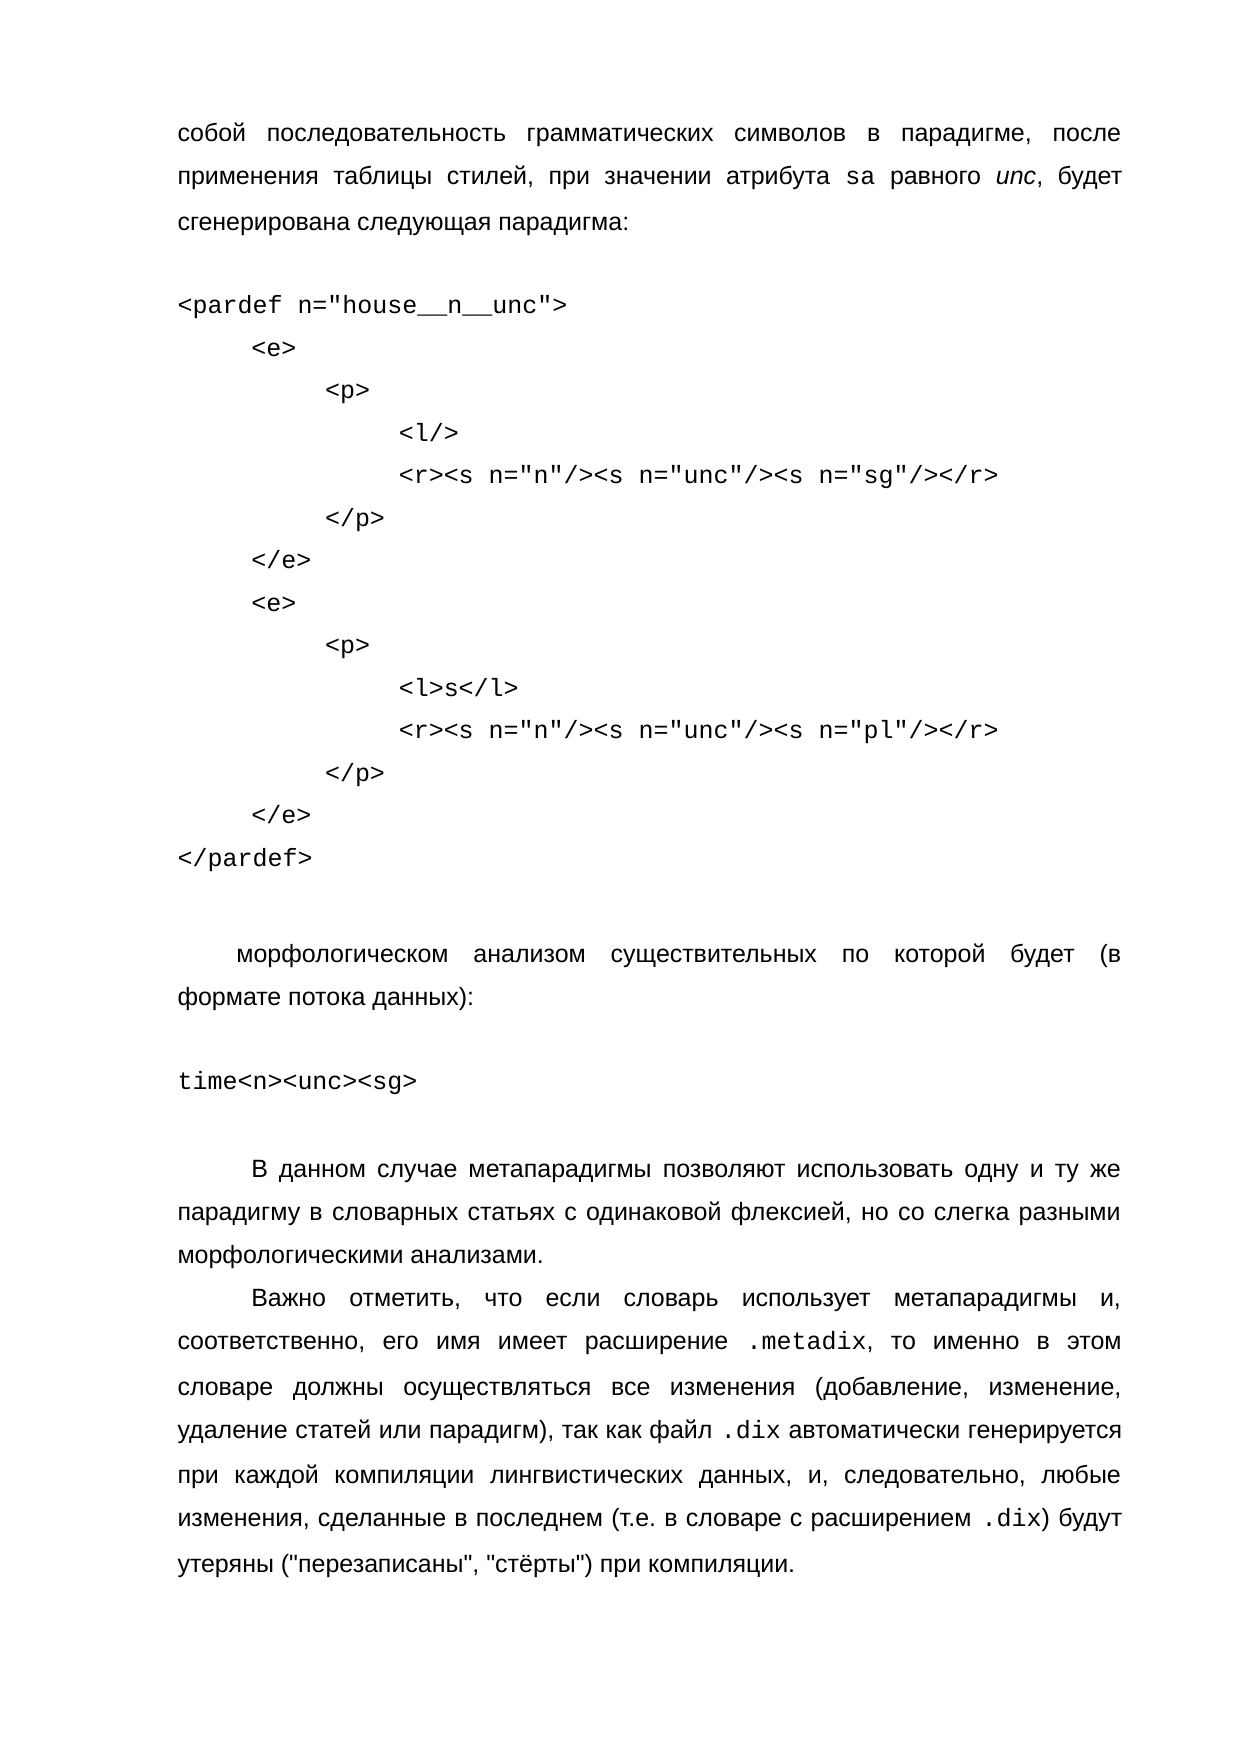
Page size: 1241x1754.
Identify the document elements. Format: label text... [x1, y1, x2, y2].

text time<n><unc><sg> [177, 1068, 1122, 1097]
text Важно отметить, что если словарь использует метапарадигмы и, соответственно, его имя имеет расширение .metadix, то именно в этом словаре должны осуществляться все изменения (добавление, изменение, удаление статей или парадигм), так как файл .dix автоматически генерируется при каждой компиляции лингвистических данных, и, следовательно, любые изменения, сделанные в последнем (т.е. в словаре с расширением .dix) будут утеряны ("перезаписаны", "стёрты") при компиляции. [177, 1283, 1122, 1577]
text морфологическом анализом существительных по которой будет (в формате потока данных): [177, 939, 1122, 1011]
text собой последовательность грамматических символов в парадигме, после применения таблицы стилей, при значении атрибута sa равного unc, будет сгенерирована следующая парадигма: [177, 118, 1122, 235]
text <pardef n="house__n__unc"> <e> <p> <l/> <r><s n="n"/><s n="unc"/><s n="sg"/></r> </p> </e> <e> <p> <l>s</l> <r><s n="n"/><s n="unc"/><s n="pl"/></r> </p> </e> </pardef> [177, 293, 1122, 874]
text В данном случае метапарадигмы позволяют использовать одну и ту же парадигму в словарных статьях с одинаковой флексией, но со слегка разными морфологическими анализами. [177, 1154, 1122, 1269]
